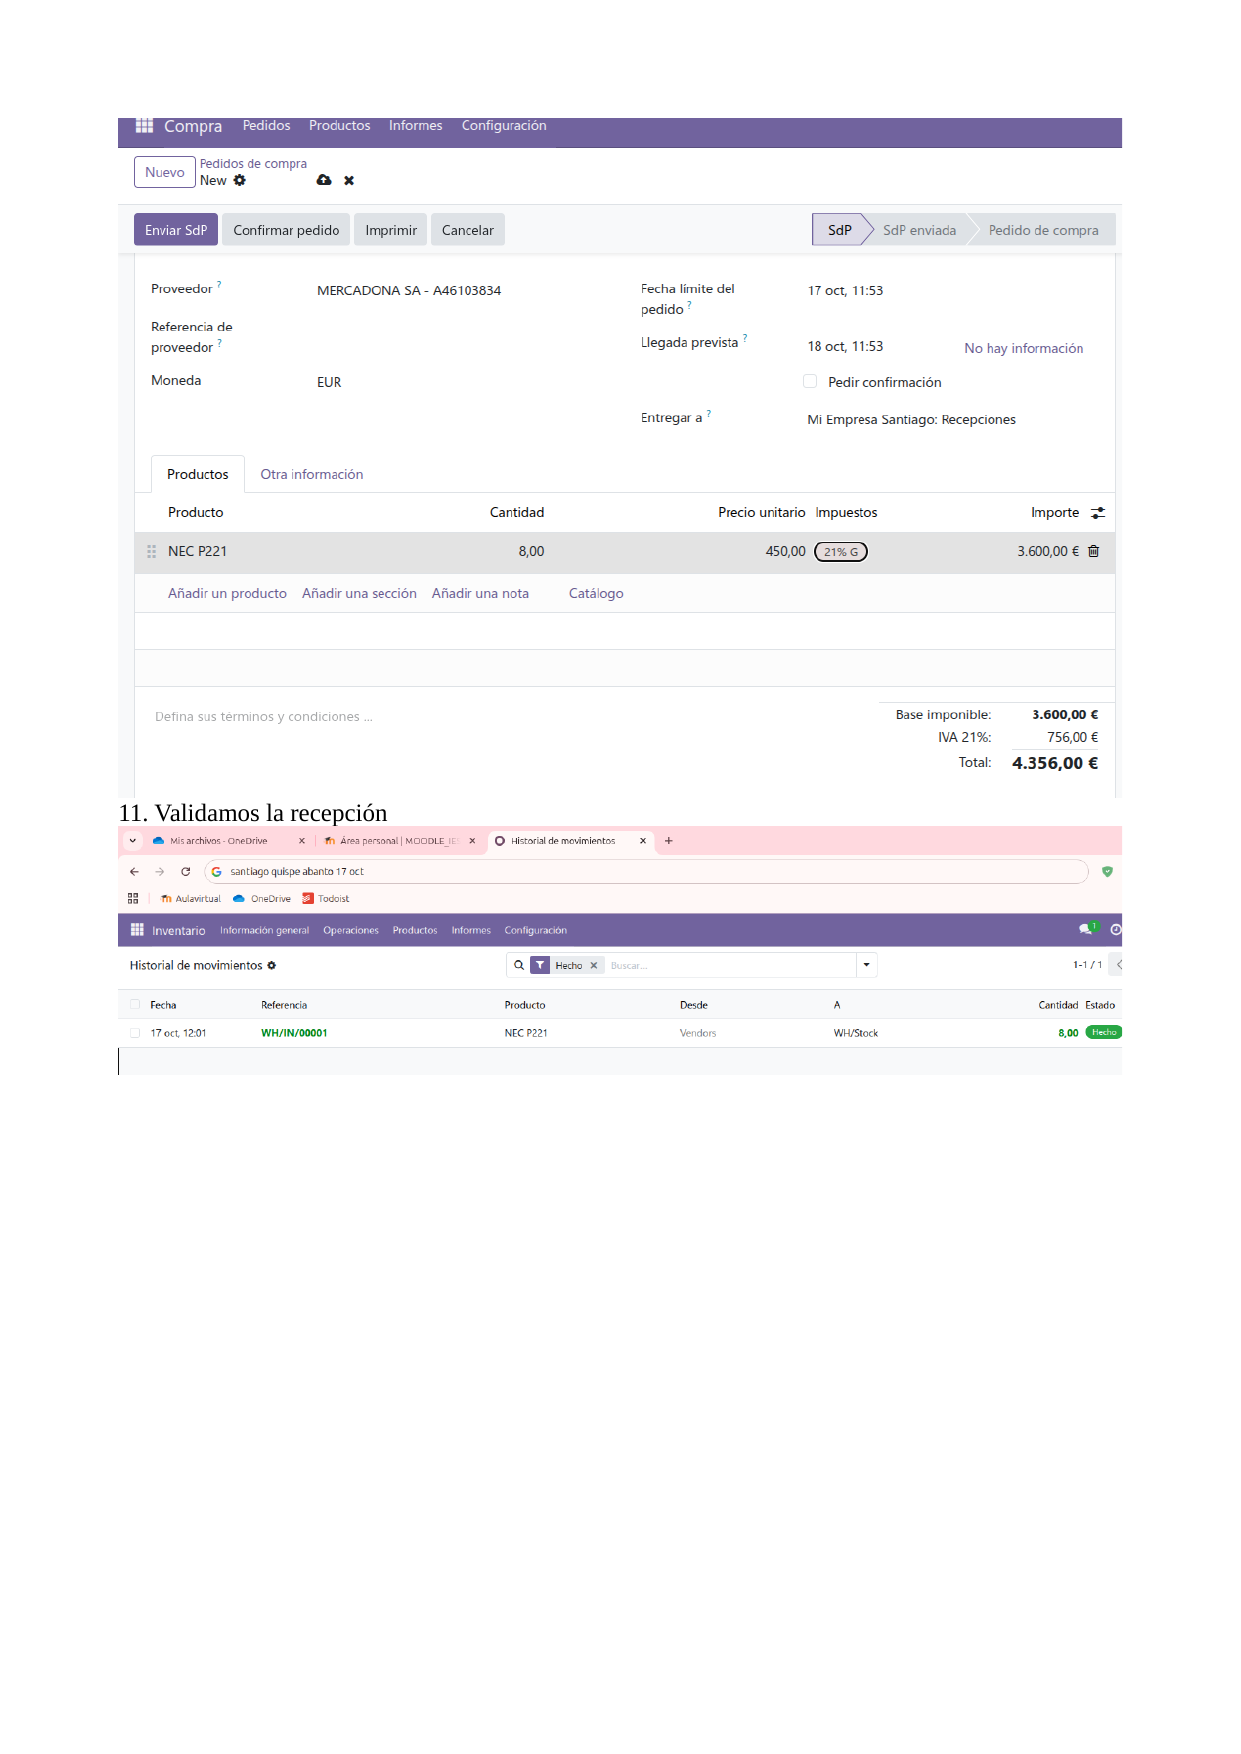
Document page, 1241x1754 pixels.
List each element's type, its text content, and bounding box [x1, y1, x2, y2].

picture [118, 118, 1123, 798]
text 11. Validamos la recepción [118, 798, 1122, 826]
picture [118, 826, 1123, 1075]
